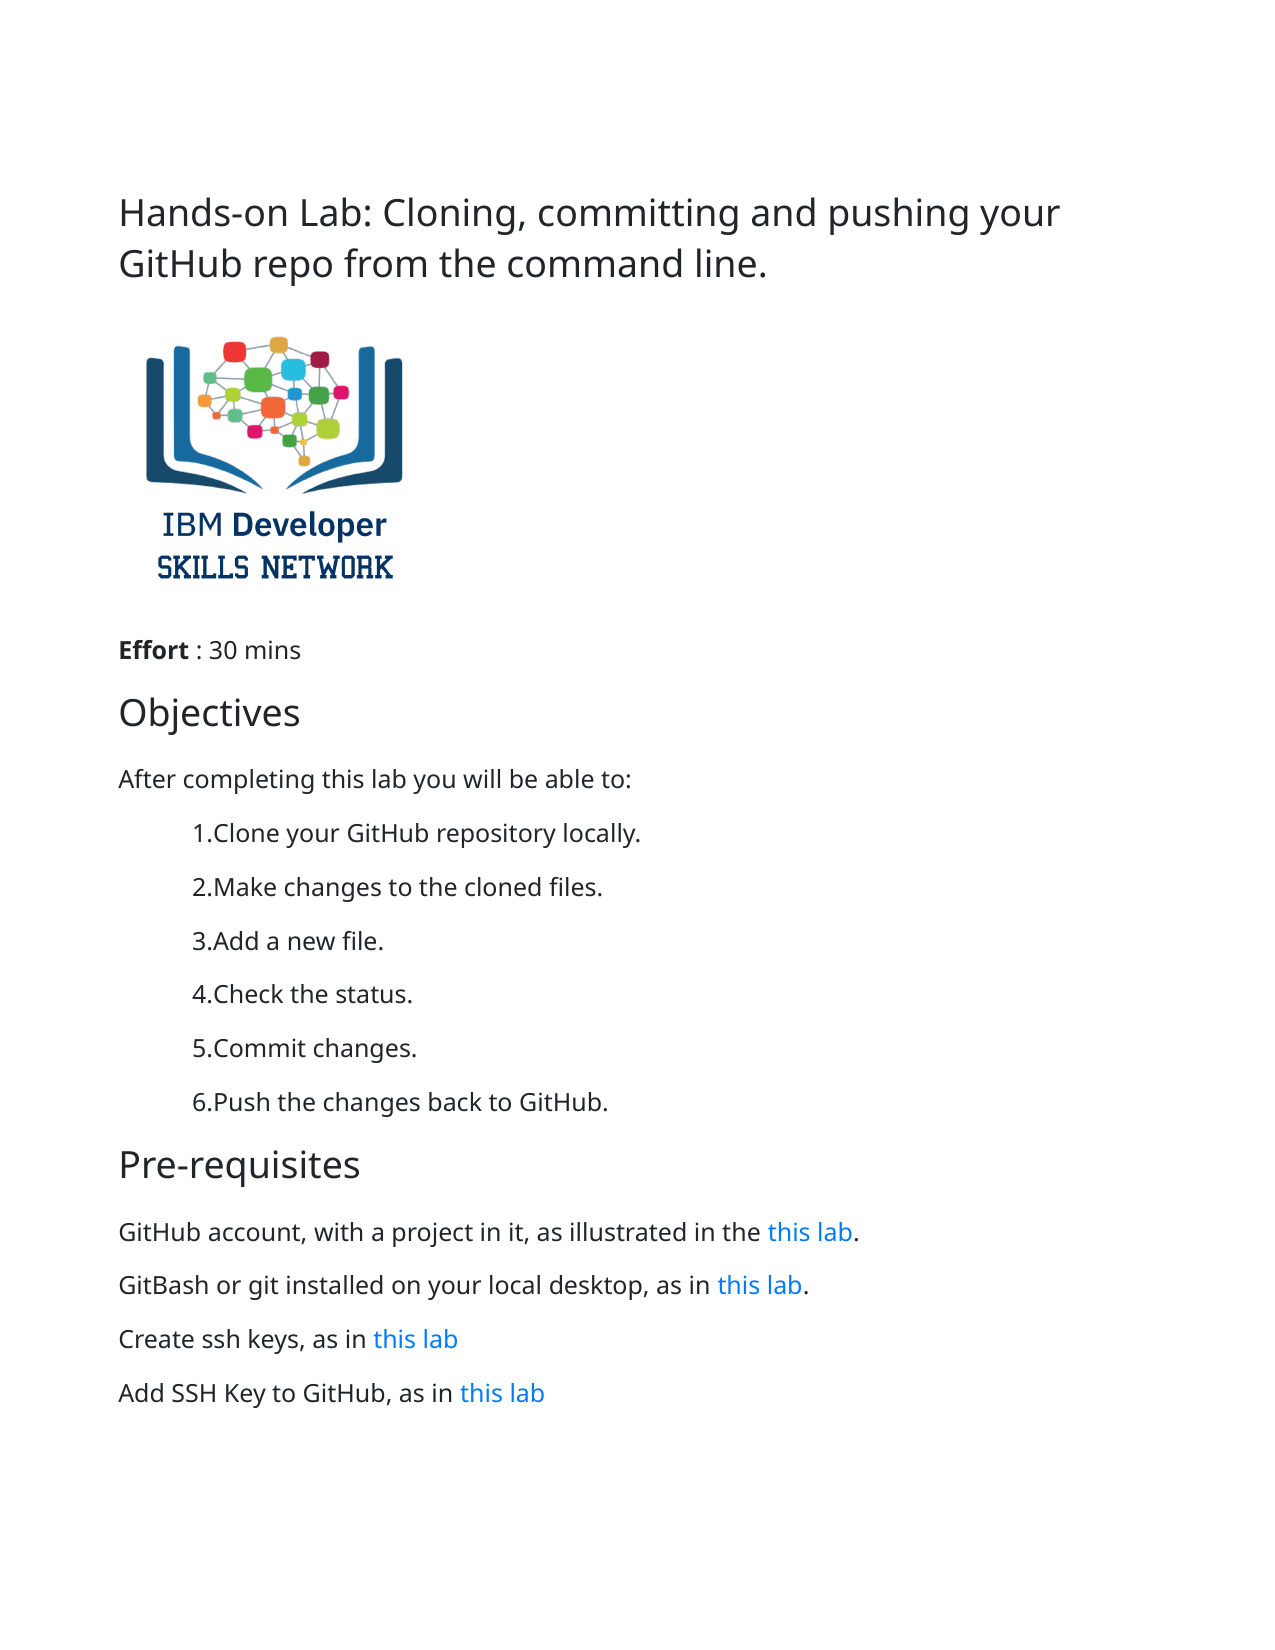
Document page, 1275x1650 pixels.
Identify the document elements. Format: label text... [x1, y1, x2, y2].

text Create ssh keys, as in this lab [118, 1322, 1157, 1356]
text GitBash or git installed on your local desktop, as in this lab. [118, 1268, 1157, 1302]
picture [118, 301, 431, 614]
subtitle Hands-on Lab: Cloning, committing and pushing your GitHub repo from the command line. [118, 187, 1157, 289]
text GitHub account, with a project in it, as illustrated in the this lab. [118, 1214, 1157, 1248]
text Effort : 30 mins [118, 632, 1157, 667]
list Check the status. [118, 977, 1157, 1011]
list Make changes to the cloned files. [118, 869, 1157, 904]
list Commit changes. [118, 1031, 1157, 1065]
list Add a new file. [118, 923, 1157, 957]
subtitle Objectives [118, 686, 1157, 737]
list Push the changes back to GitHub. [118, 1084, 1157, 1119]
text After completing this lab you will be able to: [118, 762, 1157, 796]
list Clone your GitHub repository locally. [118, 816, 1157, 850]
subtitle Pre-requisites [118, 1138, 1157, 1189]
text Add SSH Key to GitHub, as in this lab [118, 1375, 1157, 1409]
